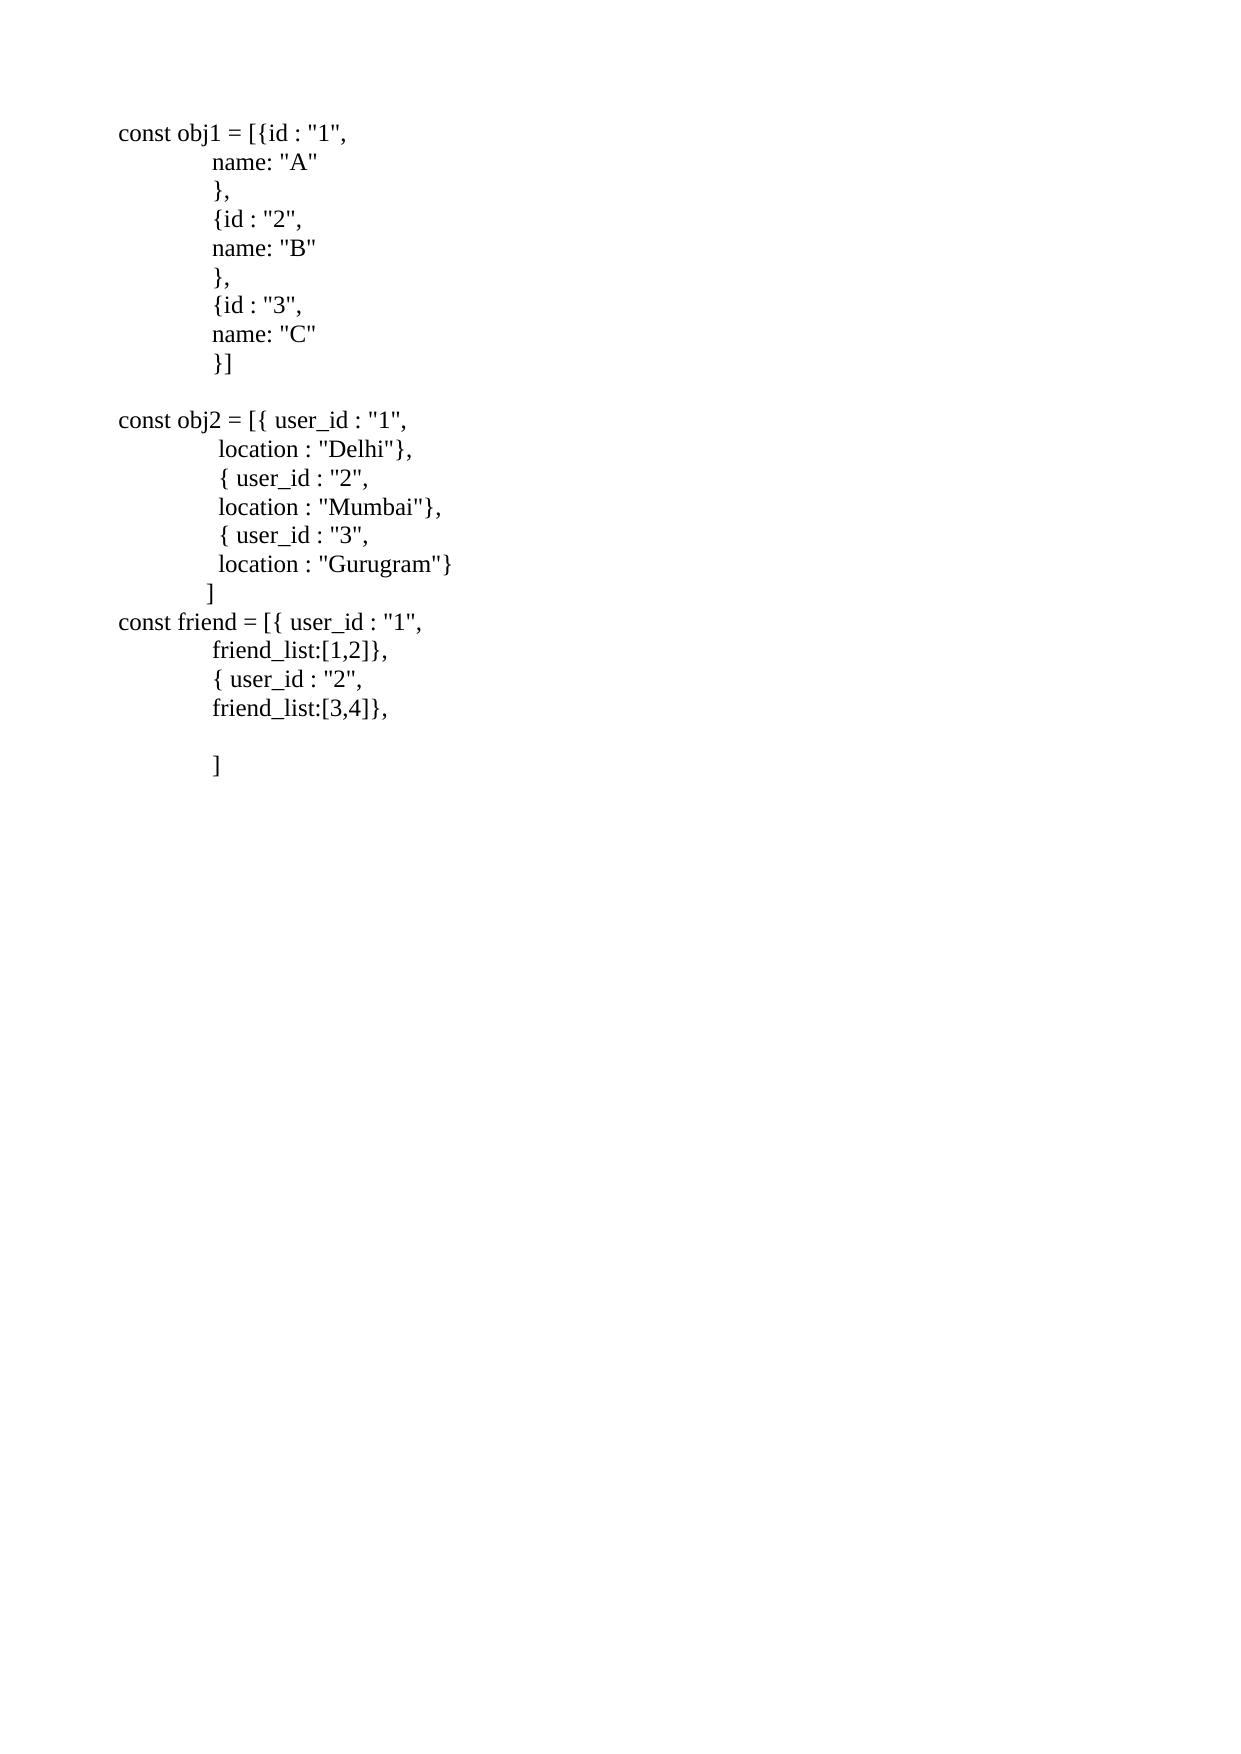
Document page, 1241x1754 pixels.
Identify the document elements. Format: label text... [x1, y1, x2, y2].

text const friend = [{ user_id : "1", [118, 607, 1122, 636]
text ] [118, 751, 1122, 779]
text {id : "2", [118, 204, 1122, 233]
text friend_list:[1,2]}, [118, 636, 1122, 664]
text }, [118, 262, 1122, 291]
text location : "Delhi"}, [118, 434, 1122, 463]
text { user_id : "2", [118, 463, 1122, 492]
text const obj1 = [{id : "1", [118, 118, 1122, 147]
text location : "Mumbai"}, [118, 492, 1122, 521]
text { user_id : "3", [118, 521, 1122, 549]
text location : "Gurugram"} [118, 549, 1122, 578]
text name: "A" [118, 147, 1122, 176]
text const obj2 = [{ user_id : "1", [118, 406, 1122, 434]
text name: "B" [118, 233, 1122, 262]
text ] [118, 578, 1122, 607]
text { user_id : "2", [118, 664, 1122, 693]
text name: "C" [118, 319, 1122, 348]
text {id : "3", [118, 291, 1122, 319]
text }, [118, 176, 1122, 204]
text }] [118, 348, 1122, 377]
text friend_list:[3,4]}, [118, 693, 1122, 722]
